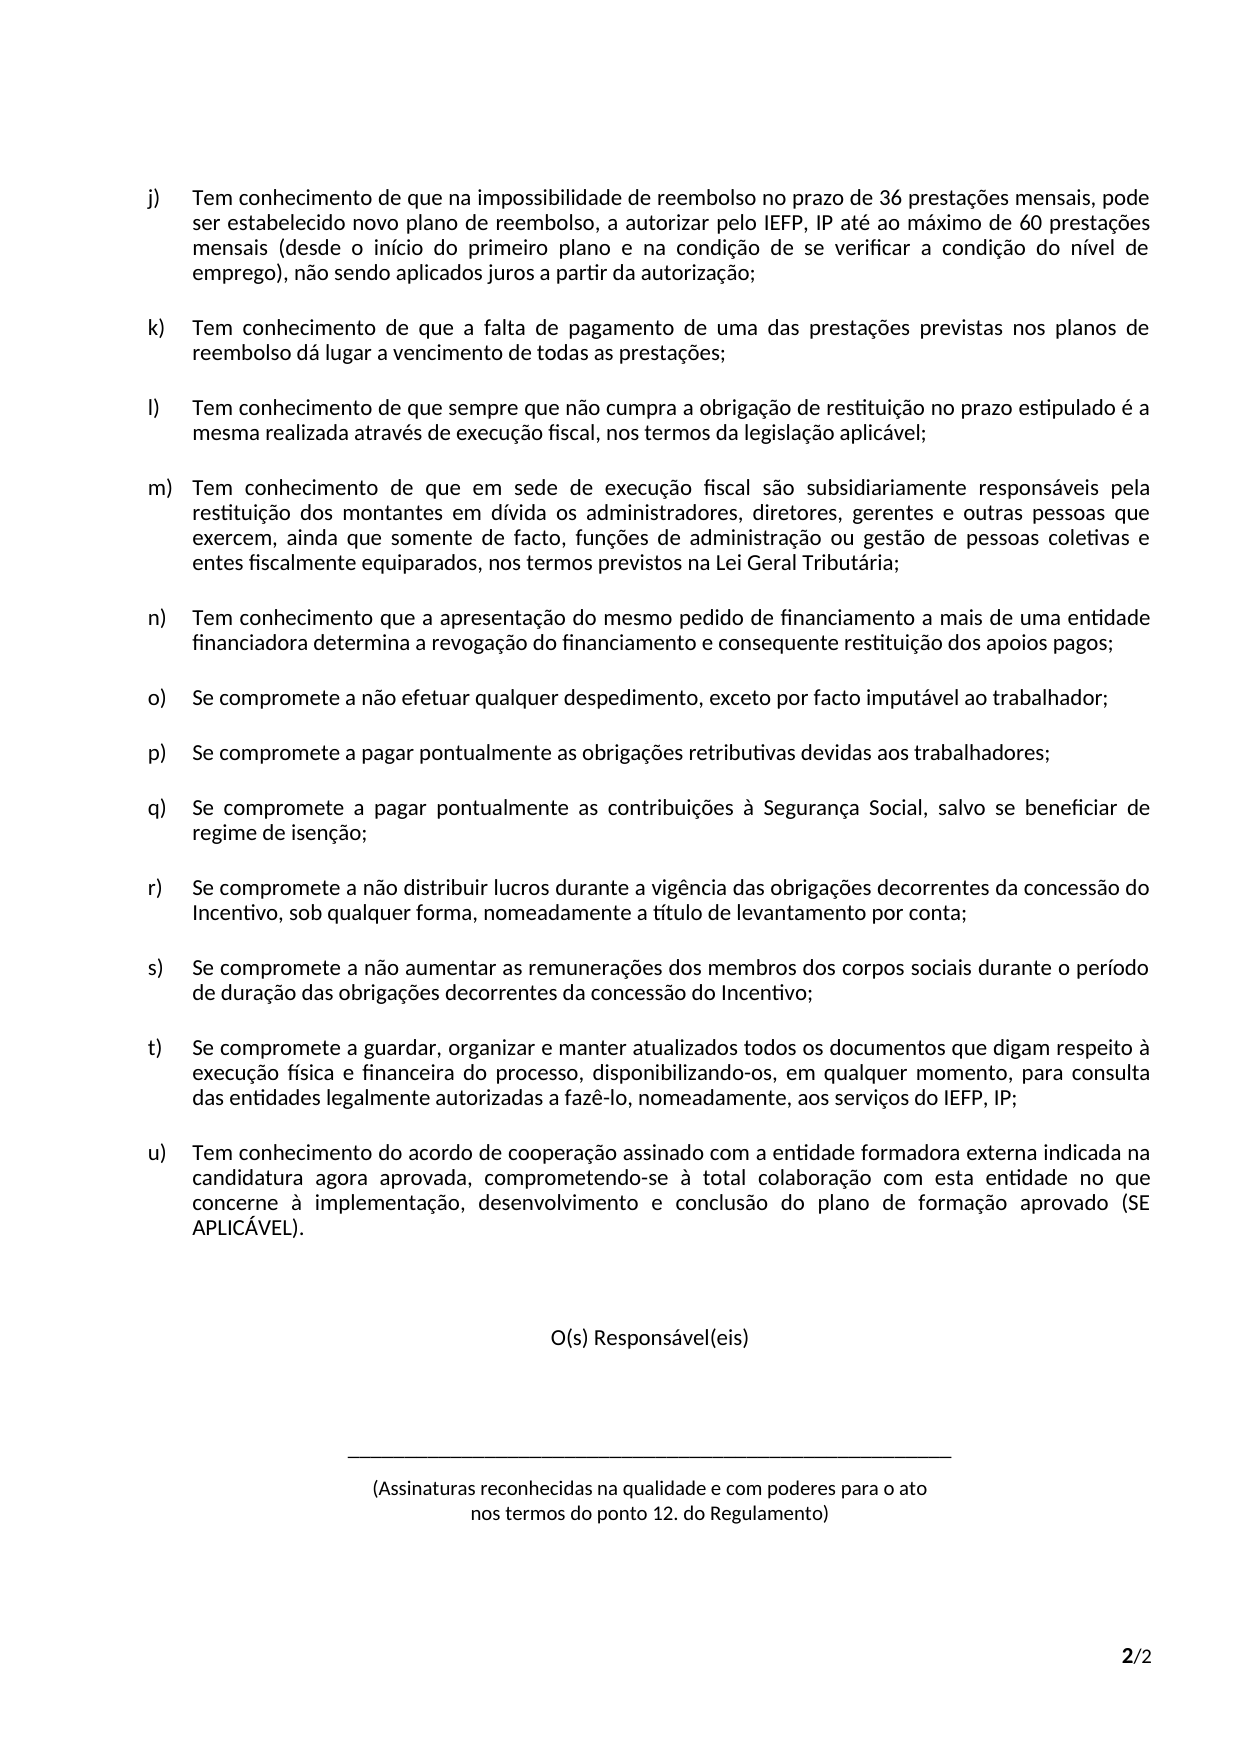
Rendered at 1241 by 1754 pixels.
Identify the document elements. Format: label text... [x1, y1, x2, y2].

list Se compromete a guardar, organizar e manter atualizados todos os documentos que digam respeito à execução física e financeira do processo, disponibilizando-os, em qualquer momento, para consulta das entidades legalmente autorizadas a fazê-lo, nomeadamente, aos serviços do IEFP, IP; [148, 1035, 1152, 1110]
text O(s) Responsável(eis) [148, 1325, 1152, 1350]
list Tem conhecimento que a apresentação do mesmo pedido de financiamento a mais de uma entidade financiadora determina a revogação do financiamento e consequente restituição dos apoios pagos; [148, 605, 1152, 655]
list Se compromete a não aumentar as remunerações dos membros dos corpos sociais durante o período de duração das obrigações decorrentes da concessão do Incentivo; [148, 955, 1152, 1005]
list Se compromete a pagar pontualmente as contribuições à Segurança Social, salvo se beneficiar de regime de isenção; [148, 795, 1152, 845]
list Tem conhecimento de que na impossibilidade de reembolso no prazo de 36 prestações mensais, pode ser estabelecido novo plano de reembolso, a autorizar pelo IEFP, IP até ao máximo de 60 prestações mensais (desde o início do primeiro plano e na condição de se verificar a condição do nível de emprego), não sendo aplicados juros a partir da autorização; [148, 185, 1152, 285]
text _____________________________________________________ [148, 1435, 1152, 1460]
list Tem conhecimento de que a falta de pagamento de uma das prestações previstas nos planos de reembolso dá lugar a vencimento de todas as prestações; [148, 315, 1152, 365]
list Tem conhecimento de que sempre que não cumpra a obrigação de restituição no prazo estipulado é a mesma realizada através de execução fiscal, nos termos da legislação aplicável; [148, 395, 1152, 445]
list Tem conhecimento do acordo de cooperação assinado com a entidade formadora externa indicada na candidatura agora aprovada, comprometendo-se à total colaboração com esta entidade no que concerne à implementação, desenvolvimento e conclusão do plano de formação aprovado (SE APLICÁVEL). [148, 1140, 1152, 1240]
text (Assinaturas reconhecidas na qualidade e com poderes para o ato [148, 1475, 1152, 1500]
list Se compromete a pagar pontualmente as obrigações retributivas devidas aos trabalhadores; [148, 740, 1152, 765]
list Se compromete a não distribuir lucros durante a vigência das obrigações decorrentes da concessão do Incentivo, sob qualquer forma, nomeadamente a título de levantamento por conta; [148, 875, 1152, 925]
list Tem conhecimento de que em sede de execução fiscal são subsidiariamente responsáveis pela restituição dos montantes em dívida os administradores, diretores, gerentes e outras pessoas que exercem, ainda que somente de facto, funções de administração ou gestão de pessoas coletivas e entes fiscalmente equiparados, nos termos previstos na Lei Geral Tributária; [148, 475, 1152, 575]
text nos termos do ponto 12. do Regulamento) [148, 1500, 1152, 1526]
list Se compromete a não efetuar qualquer despedimento, exceto por facto imputável ao trabalhador; [148, 685, 1152, 710]
